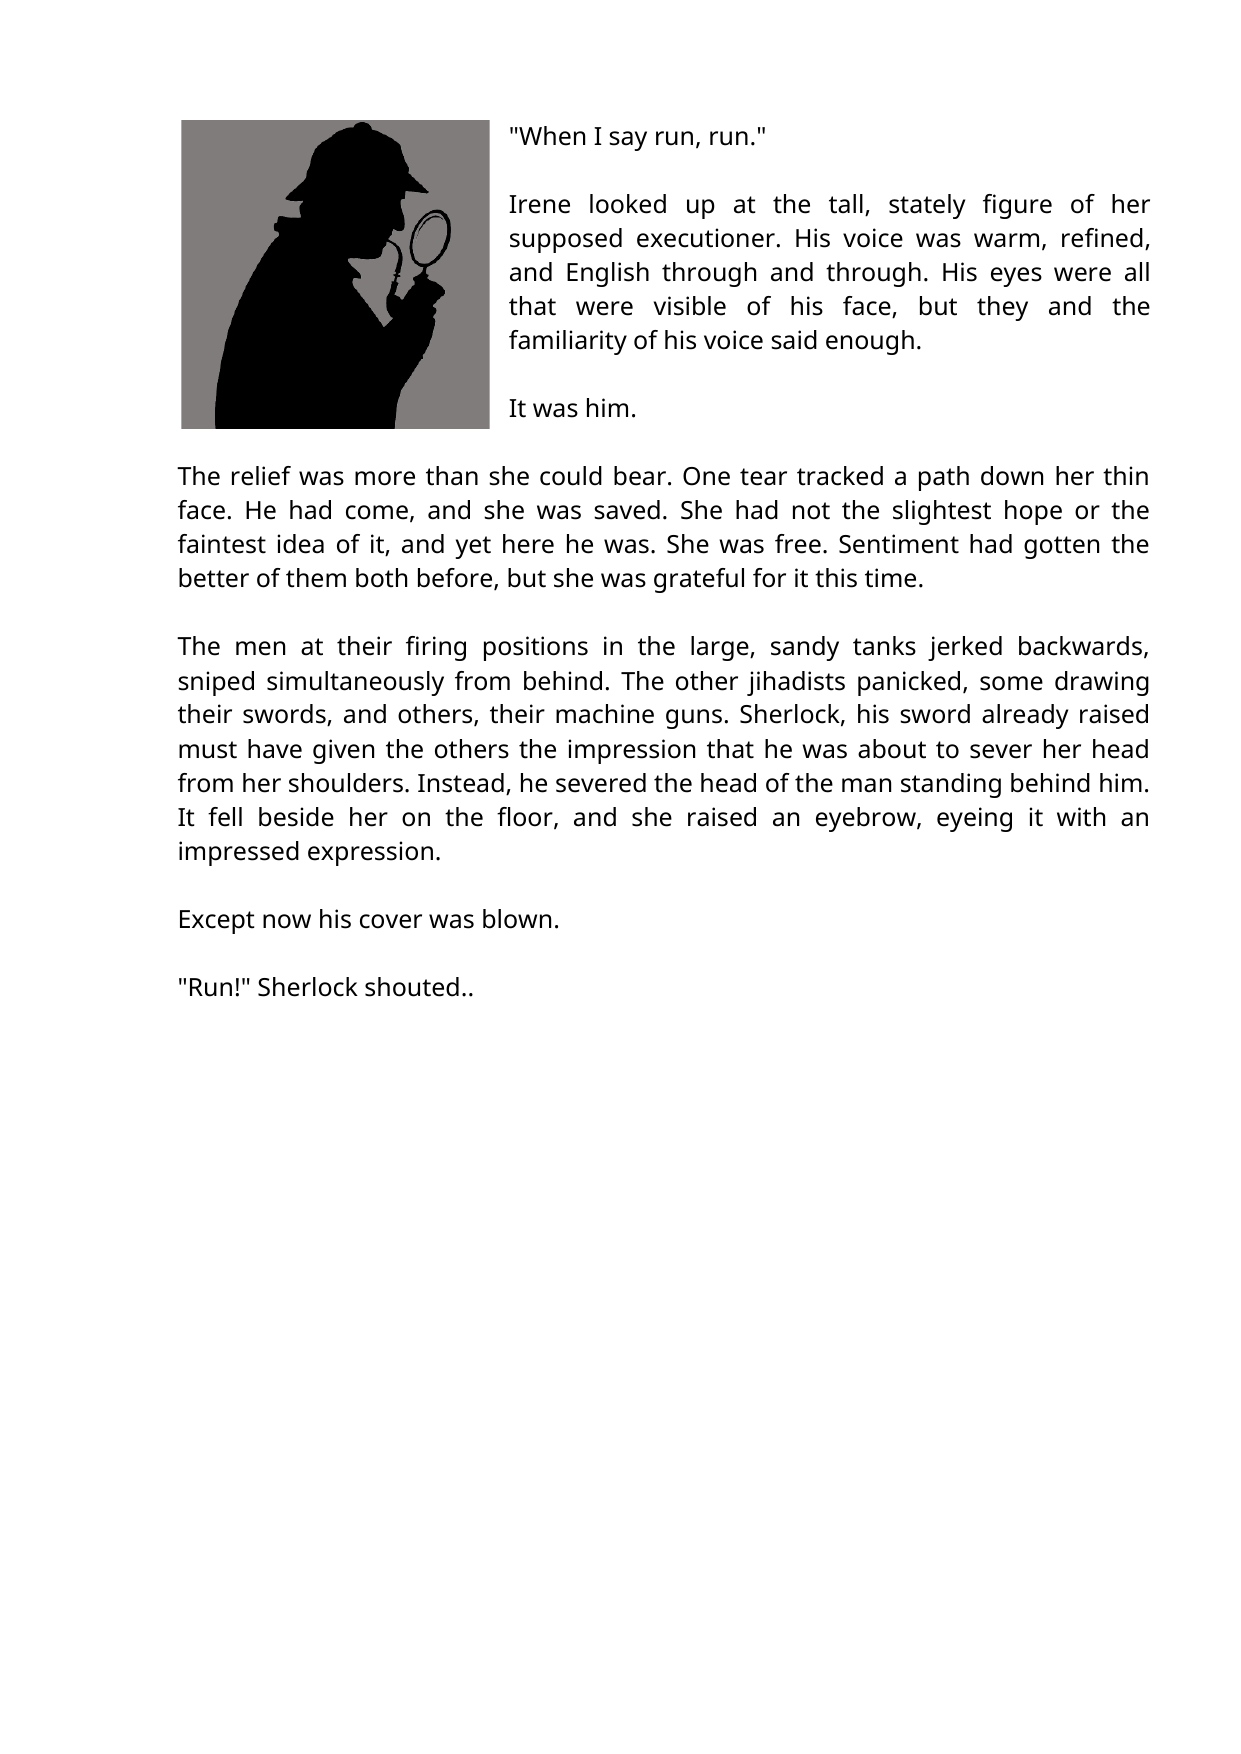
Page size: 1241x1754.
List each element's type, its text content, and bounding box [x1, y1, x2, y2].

text Irene looked up at the tall, stately figure of her supposed executioner. His voice was warm, refined, and English through and through. His eyes were all that were visible of his face, but they and the familiarity of his voice said enough. [490, 186, 1152, 357]
picture [181, 120, 490, 429]
text "When I say run, run." [177, 118, 1152, 152]
text Except now his cover was blown. [177, 902, 1152, 936]
text "Run!" Sherlock shouted.. [177, 970, 1152, 1004]
text The relief was more than she could bear. One tear tracked a path down her thin face. He had come, and she was saved. She had not the slightest hope or the faintest idea of it, and yet here he was. She was free. Sentiment had gotten the better of them both before, but she was grateful for it this time. [177, 459, 1152, 595]
text The men at their firing positions in the large, sandy tanks jerked backwards, sniped simultaneously from behind. The other jihadists panicked, some drawing their swords, and others, their machine guns. Sherlock, his sword already raised must have given the others the impression that he was about to sever her head from her shoulders. Instead, he severed the head of the man standing behind him. It fell beside her on the floor, and she raised an eyebrow, eyeing it with an impressed expression. [177, 629, 1152, 867]
text It was him. [490, 391, 1152, 425]
